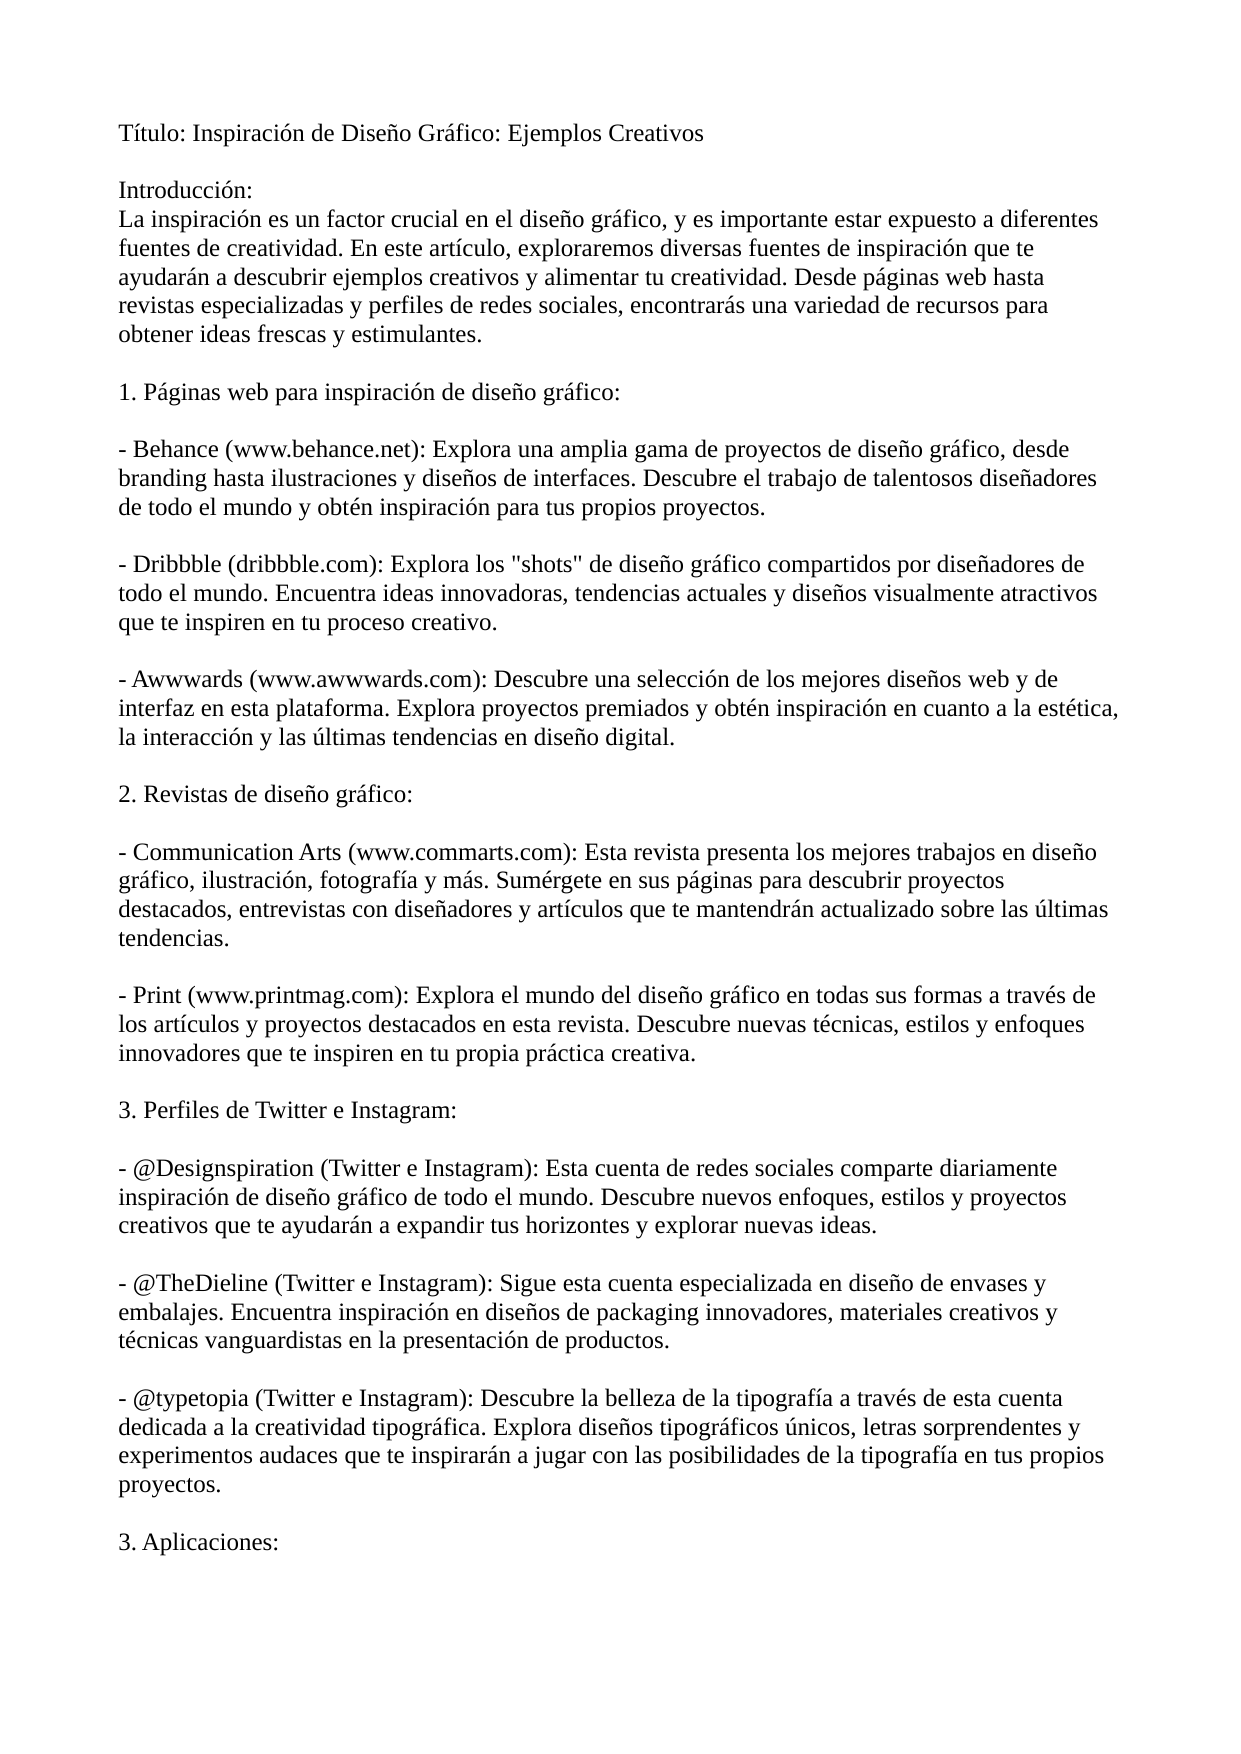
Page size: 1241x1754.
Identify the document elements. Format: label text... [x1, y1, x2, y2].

text - Print (www.printmag.com): Explora el mundo del diseño gráfico en todas sus formas a través de los artículos y proyectos destacados en esta revista. Descubre nuevas técnicas, estilos y enfoques innovadores que te inspiren en tu propia práctica creativa. [118, 981, 1122, 1067]
text - Awwwards (www.awwwards.com): Descubre una selección de los mejores diseños web y de interfaz en esta plataforma. Explora proyectos premiados y obtén inspiración en cuanto a la estética, la interacción y las últimas tendencias en diseño digital. [118, 664, 1122, 751]
text - @TheDieline (Twitter e Instagram): Sigue esta cuenta especializada en diseño de envases y embalajes. Encuentra inspiración en diseños de packaging innovadores, materiales creativos y técnicas vanguardistas en la presentación de productos. [118, 1268, 1122, 1354]
text 3. Aplicaciones: [118, 1527, 1122, 1556]
text La inspiración es un factor crucial en el diseño gráfico, y es importante estar expuesto a diferentes fuentes de creatividad. En este artículo, exploraremos diversas fuentes de inspiración que te ayudarán a descubrir ejemplos creativos y alimentar tu creatividad. Desde páginas web hasta revistas especializadas y perfiles de redes sociales, encontrarás una variedad de recursos para obtener ideas frescas y estimulantes. [118, 204, 1122, 348]
text Introducción: [118, 176, 1122, 204]
text 2. Revistas de diseño gráfico: [118, 779, 1122, 808]
text - @typetopia (Twitter e Instagram): Descubre la belleza de la tipografía a través de esta cuenta dedicada a la creatividad tipográfica. Explora diseños tipográficos únicos, letras sorprendentes y experimentos audaces que te inspirarán a jugar con las posibilidades de la tipografía en tus propios proyectos. [118, 1383, 1122, 1498]
text - Communication Arts (www.commarts.com): Esta revista presenta los mejores trabajos en diseño gráfico, ilustración, fotografía y más. Sumérgete en sus páginas para descubrir proyectos destacados, entrevistas con diseñadores y artículos que te mantendrán actualizado sobre las últimas tendencias. [118, 837, 1122, 952]
text 3. Perfiles de Twitter e Instagram: [118, 1096, 1122, 1124]
text - Dribbble (dribbble.com): Explora los "shots" de diseño gráfico compartidos por diseñadores de todo el mundo. Encuentra ideas innovadoras, tendencias actuales y diseños visualmente atractivos que te inspiren en tu proceso creativo. [118, 549, 1122, 636]
text - Behance (www.behance.net): Explora una amplia gama de proyectos de diseño gráfico, desde branding hasta ilustraciones y diseños de interfaces. Descubre el trabajo de talentosos diseñadores de todo el mundo y obtén inspiración para tus propios proyectos. [118, 434, 1122, 521]
text - @Designspiration (Twitter e Instagram): Esta cuenta de redes sociales comparte diariamente inspiración de diseño gráfico de todo el mundo. Descubre nuevos enfoques, estilos y proyectos creativos que te ayudarán a expandir tus horizontes y explorar nuevas ideas. [118, 1153, 1122, 1239]
text 1. Páginas web para inspiración de diseño gráfico: [118, 377, 1122, 406]
text Título: Inspiración de Diseño Gráfico: Ejemplos Creativos [118, 118, 1122, 147]
